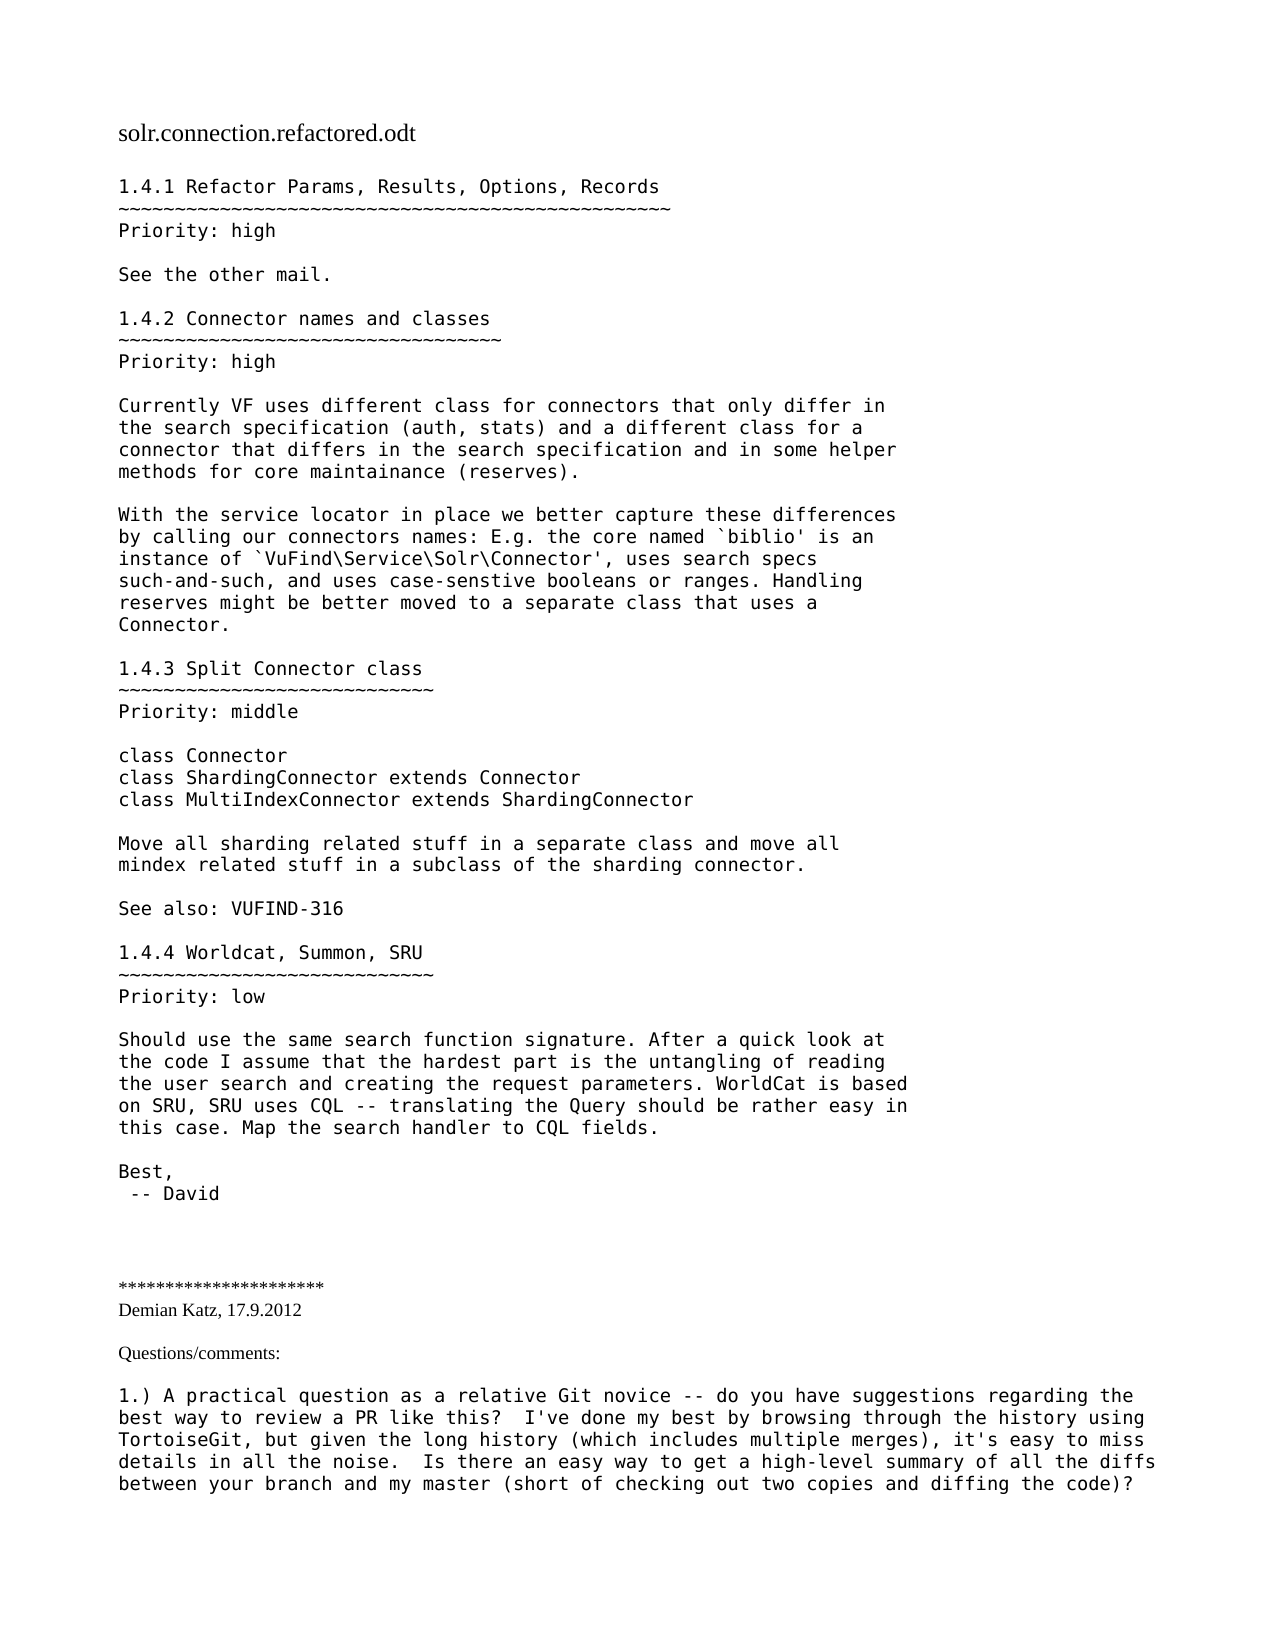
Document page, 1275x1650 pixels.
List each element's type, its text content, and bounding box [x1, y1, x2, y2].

text Priority: high [118, 220, 1157, 242]
text 1.) A practical question as a relative Git novice -- do you have suggestions regarding the best way to review a PR like this? I've done my best by browsing through the history using TortoiseGit, but given the long history (which includes multiple merges), it's easy to miss details in all the noise. Is there an easy way to get a high-level summary of all the diffs between your branch and my master (short of checking out two copies and diffing the code)? [118, 1385, 1157, 1494]
text Priority: middle [118, 701, 1157, 723]
text the code I assume that the hardest part is the untangling of reading [118, 1051, 1157, 1073]
text such-and-such, and uses case-senstive booleans or ranges. Handling [118, 570, 1157, 592]
text class MultiIndexConnector extends ShardingConnector [118, 789, 1157, 811]
text mindex related stuff in a subclass of the sharding connector. [118, 854, 1157, 876]
text Currently VF uses different class for connectors that only differ in [118, 395, 1157, 417]
text connector that differs in the search specification and in some helper [118, 439, 1157, 461]
text 1.4.4 Worldcat, Summon, SRU [118, 942, 1157, 964]
text ~~~~~~~~~~~~~~~~~~~~~~~~~~~~ [118, 679, 1157, 701]
text Should use the same search function signature. After a quick look at [118, 1029, 1157, 1051]
text -- David [118, 1183, 1157, 1204]
text 1.4.2 Connector names and classes [118, 308, 1157, 329]
text Priority: high [118, 351, 1157, 373]
text With the service locator in place we better capture these differences [118, 504, 1157, 526]
text ~~~~~~~~~~~~~~~~~~~~~~~~~~~~~~~~~~~~~~~~~~~~~~~~~ [118, 198, 1157, 220]
text the search specification (auth, stats) and a different class for a [118, 417, 1157, 439]
text methods for core maintainance (reserves). [118, 461, 1157, 483]
text Connector. [118, 614, 1157, 636]
text See also: VUFIND-316 [118, 898, 1157, 920]
text Priority: low [118, 986, 1157, 1008]
text 1.4.1 Refactor Params, Results, Options, Records [118, 176, 1157, 198]
text ********************** Demian Katz, 17.9.2012 Questions/comments: [118, 1277, 1157, 1363]
text by calling our connectors names: E.g. the core named `biblio' is an [118, 526, 1157, 548]
text reserves might be better moved to a separate class that uses a [118, 592, 1157, 614]
text class Connector [118, 745, 1157, 767]
text Move all sharding related stuff in a separate class and move all [118, 833, 1157, 854]
text this case. Map the search handler to CQL fields. [118, 1117, 1157, 1139]
text instance of `VuFind\Service\Solr\Connector', uses search specs [118, 548, 1157, 570]
text class ShardingConnector extends Connector [118, 767, 1157, 789]
text Best, [118, 1161, 1157, 1183]
text the user search and creating the request parameters. WorldCat is based [118, 1073, 1157, 1095]
text on SRU, SRU uses CQL -- translating the Query should be rather easy in [118, 1095, 1157, 1117]
text ~~~~~~~~~~~~~~~~~~~~~~~~~~~~~~~~~~ [118, 329, 1157, 351]
text ~~~~~~~~~~~~~~~~~~~~~~~~~~~~ [118, 964, 1157, 986]
text See the other mail. [118, 264, 1157, 286]
text 1.4.3 Split Connector class [118, 658, 1157, 679]
